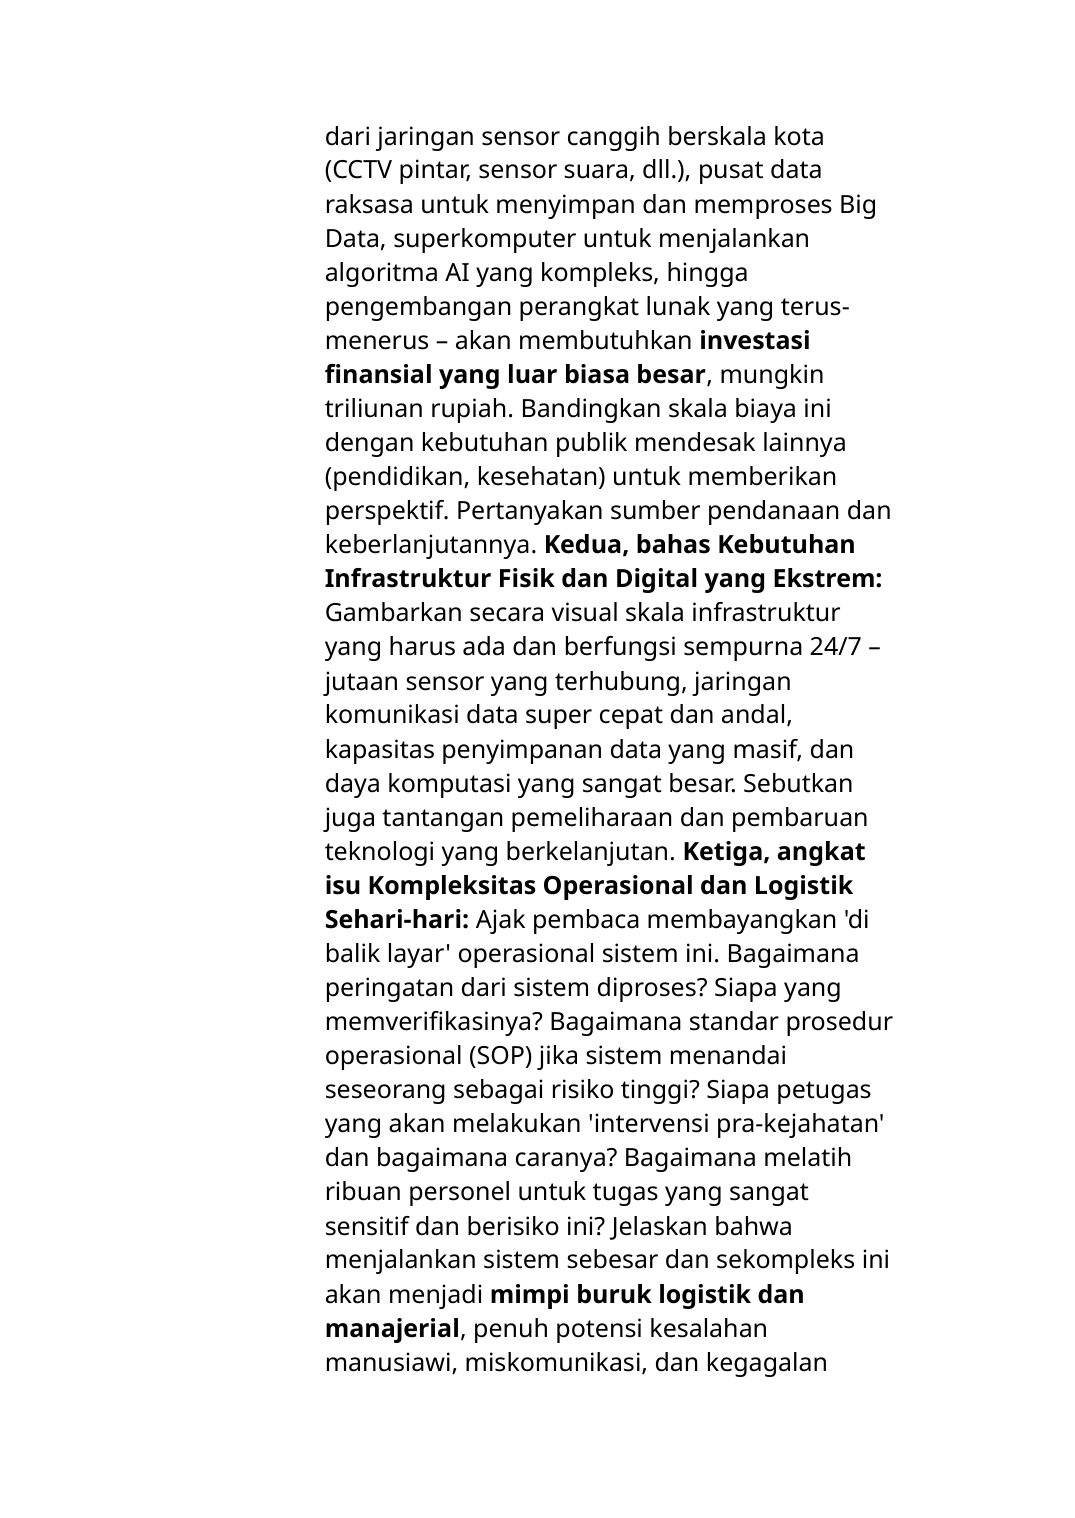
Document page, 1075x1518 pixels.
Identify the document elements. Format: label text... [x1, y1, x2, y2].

list dari jaringan sensor canggih berskala kota (CCTV pintar, sensor suara, dll.), pusat data raksasa untuk menyimpan dan memproses Big Data, superkomputer untuk menjalankan algoritma AI yang kompleks, hingga pengembangan perangkat lunak yang terus-menerus – akan membutuhkan investasi finansial yang luar biasa besar, mungkin triliunan rupiah. Bandingkan skala biaya ini dengan kebutuhan publik mendesak lainnya (pendidikan, kesehatan) untuk memberikan perspektif. Pertanyakan sumber pendanaan dan keberlanjutannya. Kedua, bahas Kebutuhan Infrastruktur Fisik dan Digital yang Ekstrem: Gambarkan secara visual skala infrastruktur yang harus ada dan berfungsi sempurna 24/7 – jutaan sensor yang terhubung, jaringan komunikasi data super cepat dan andal, kapasitas penyimpanan data yang masif, dan daya komputasi yang sangat besar. Sebutkan juga tantangan pemeliharaan dan pembaruan teknologi yang berkelanjutan. Ketiga, angkat isu Kompleksitas Operasional dan Logistik Sehari-hari: Ajak pembaca membayangkan 'di balik layar' operasional sistem ini. Bagaimana peringatan dari sistem diproses? Siapa yang memverifikasinya? Bagaimana standar prosedur operasional (SOP) jika sistem menandai seseorang sebagai risiko tinggi? Siapa petugas yang akan melakukan 'intervensi pra-kejahatan' dan bagaimana caranya? Bagaimana melatih ribuan personel untuk tugas yang sangat sensitif dan berisiko ini? Jelaskan bahwa menjalankan sistem sebesar dan sekompleks ini akan menjadi mimpi buruk logistik dan manajerial, penuh potensi kesalahan manusiawi, miskomunikasi, dan kegagalan [295, 118, 898, 1378]
